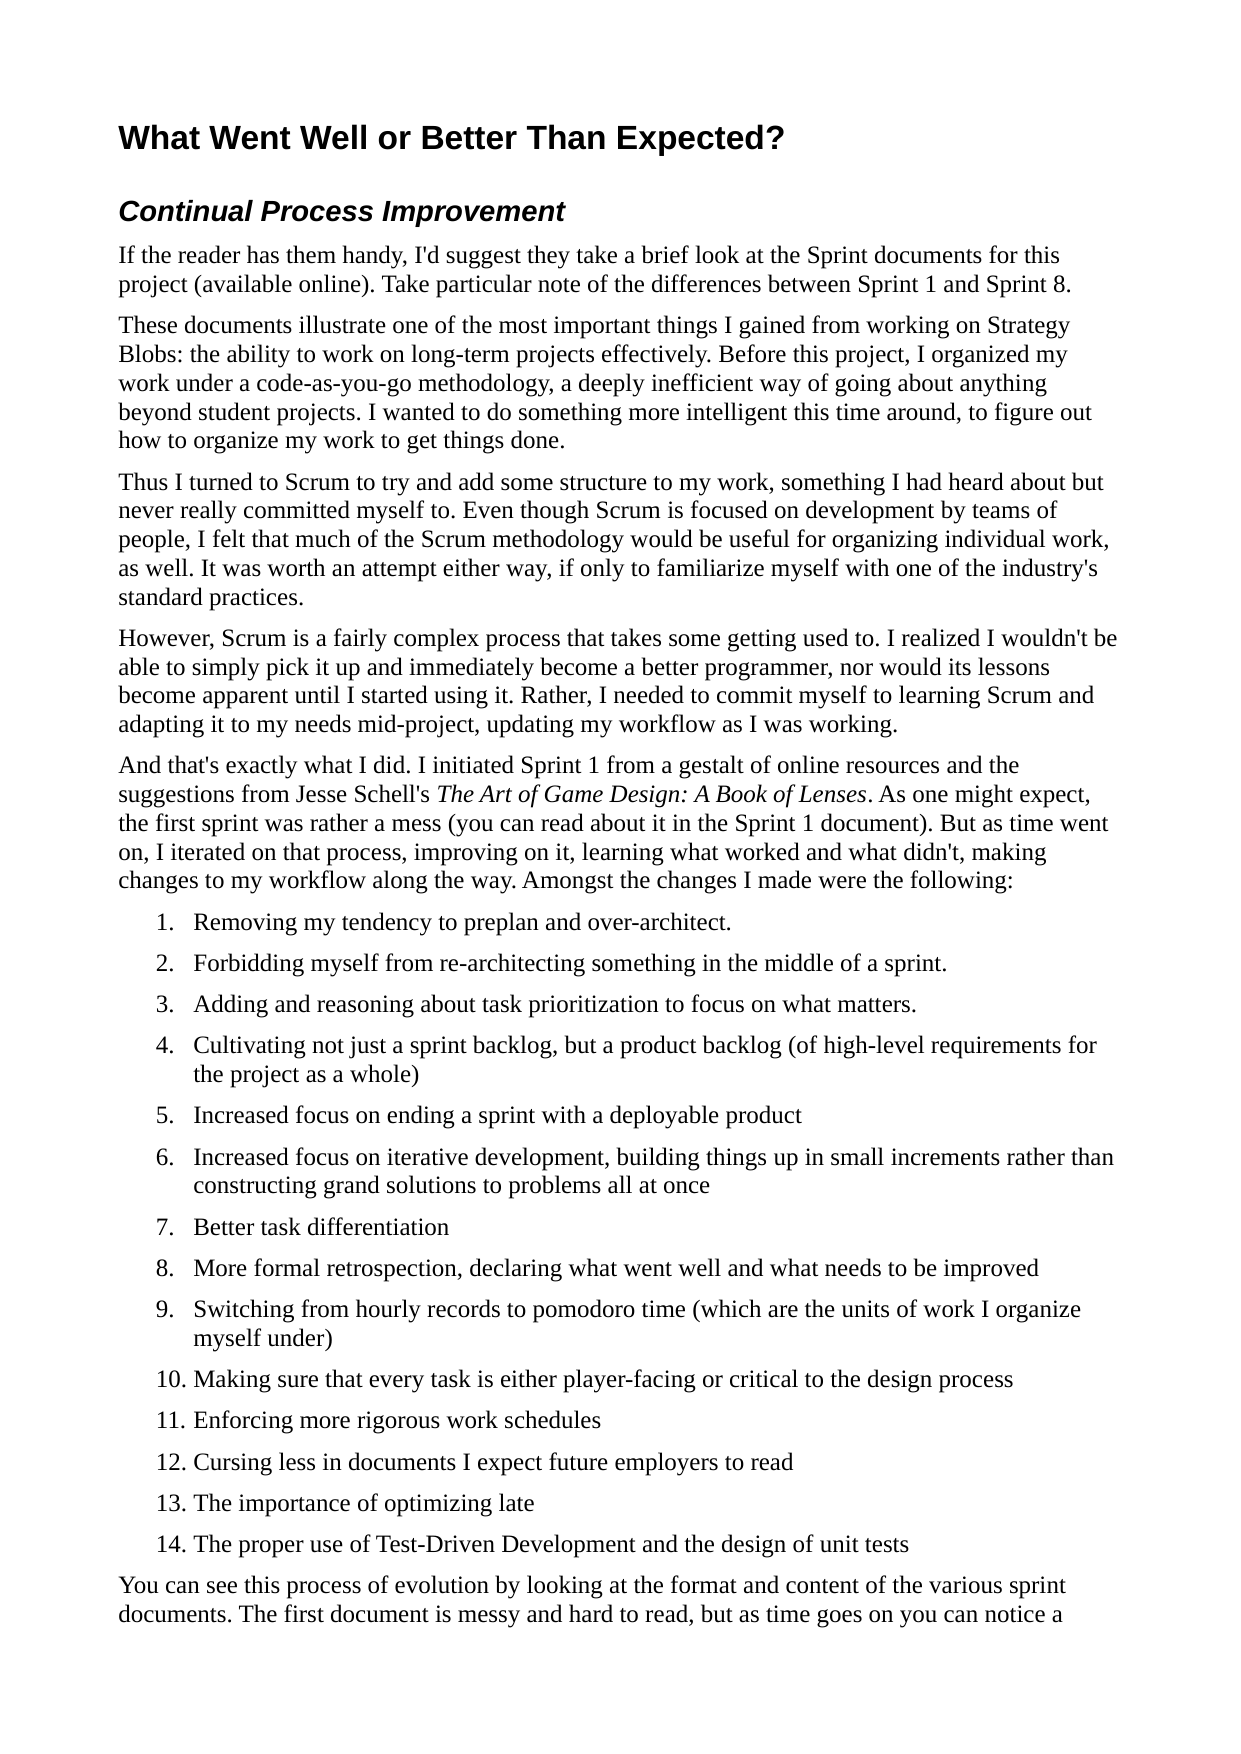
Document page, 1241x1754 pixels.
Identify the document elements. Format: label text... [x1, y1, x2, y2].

list The importance of optimizing late [156, 1488, 1122, 1517]
list Removing my tendency to preplan and over-architect. [156, 907, 1122, 935]
text Thus I turned to Scrum to try and add some structure to my work, something I had heard about but never really committed myself to. Even though Scrum is focused on development by teams of people, I felt that much of the Scrum methodology would be useful for organizing individual work, as well. It was worth an attempt either way, if only to familiarize myself with one of the industry's standard practices. [118, 467, 1122, 610]
subtitle What Went Well or Better Than Expected? [118, 118, 1122, 157]
list Increased focus on iterative development, building things up in small increments rather than constructing grand solutions to problems all at once [156, 1142, 1122, 1199]
list Cursing less in documents I expect future employers to read [156, 1447, 1122, 1475]
list Enforcing more rigorous work schedules [156, 1405, 1122, 1434]
subtitle Continual Process Improvement [118, 194, 1122, 228]
list Forbidding myself from re-architecting something in the middle of a sprint. [156, 948, 1122, 977]
list Better task differentiation [156, 1212, 1122, 1240]
list Increased focus on ending a sprint with a deployable product [156, 1100, 1122, 1129]
list The proper use of Test-Driven Development and the design of unit tests [156, 1529, 1122, 1558]
list Adding and reasoning about task prioritization to focus on what matters. [156, 989, 1122, 1018]
list Cultivating not just a sprint backlog, but a product backlog (of high-level requirements for the project as a whole) [156, 1030, 1122, 1088]
list Switching from hourly records to pomodoro time (which are the units of work I organize myself under) [156, 1294, 1122, 1352]
text If the reader has them handy, I'd suggest they take a brief look at the Sprint documents for this project (available online). Take particular note of the differences between Sprint 1 and Sprint 8. [118, 240, 1122, 298]
text You can see this process of evolution by looking at the format and content of the various sprint documents. The first document is messy and hard to read, but as time goes on you can notice a [118, 1570, 1122, 1628]
list More formal retrospection, declaring what went well and what needs to be improved [156, 1253, 1122, 1282]
text These documents illustrate one of the most important things I gained from working on Strategy Blobs: the ability to work on long-term projects effectively. Before this project, I organized my work under a code-as-you-go methodology, a deeply inefficient way of going about anything beyond student projects. I wanted to do something more intelligent this time around, to figure out how to organize my work to get things done. [118, 310, 1122, 454]
text However, Scrum is a fairly complex process that takes some getting used to. I realized I wouldn't be able to simply pick it up and immediately become a better programmer, nor would its lessons become apparent until I started using it. Rather, I needed to commit myself to learning Scrum and adapting it to my needs mid-project, updating my workflow as I was working. [118, 623, 1122, 738]
list Making sure that every task is either player-facing or critical to the design process [156, 1364, 1122, 1393]
text And that's exactly what I did. I initiated Sprint 1 from a gestalt of online resources and the suggestions from Jesse Schell's The Art of Game Design: A Book of Lenses. As one might expect, the first sprint was rather a mess (you can read about it in the Sprint 1 document). But as time went on, I iterated on that process, improving on it, learning what worked and what didn't, making changes to my workflow along the way. Amongst the changes I made were the following: [118, 750, 1122, 894]
